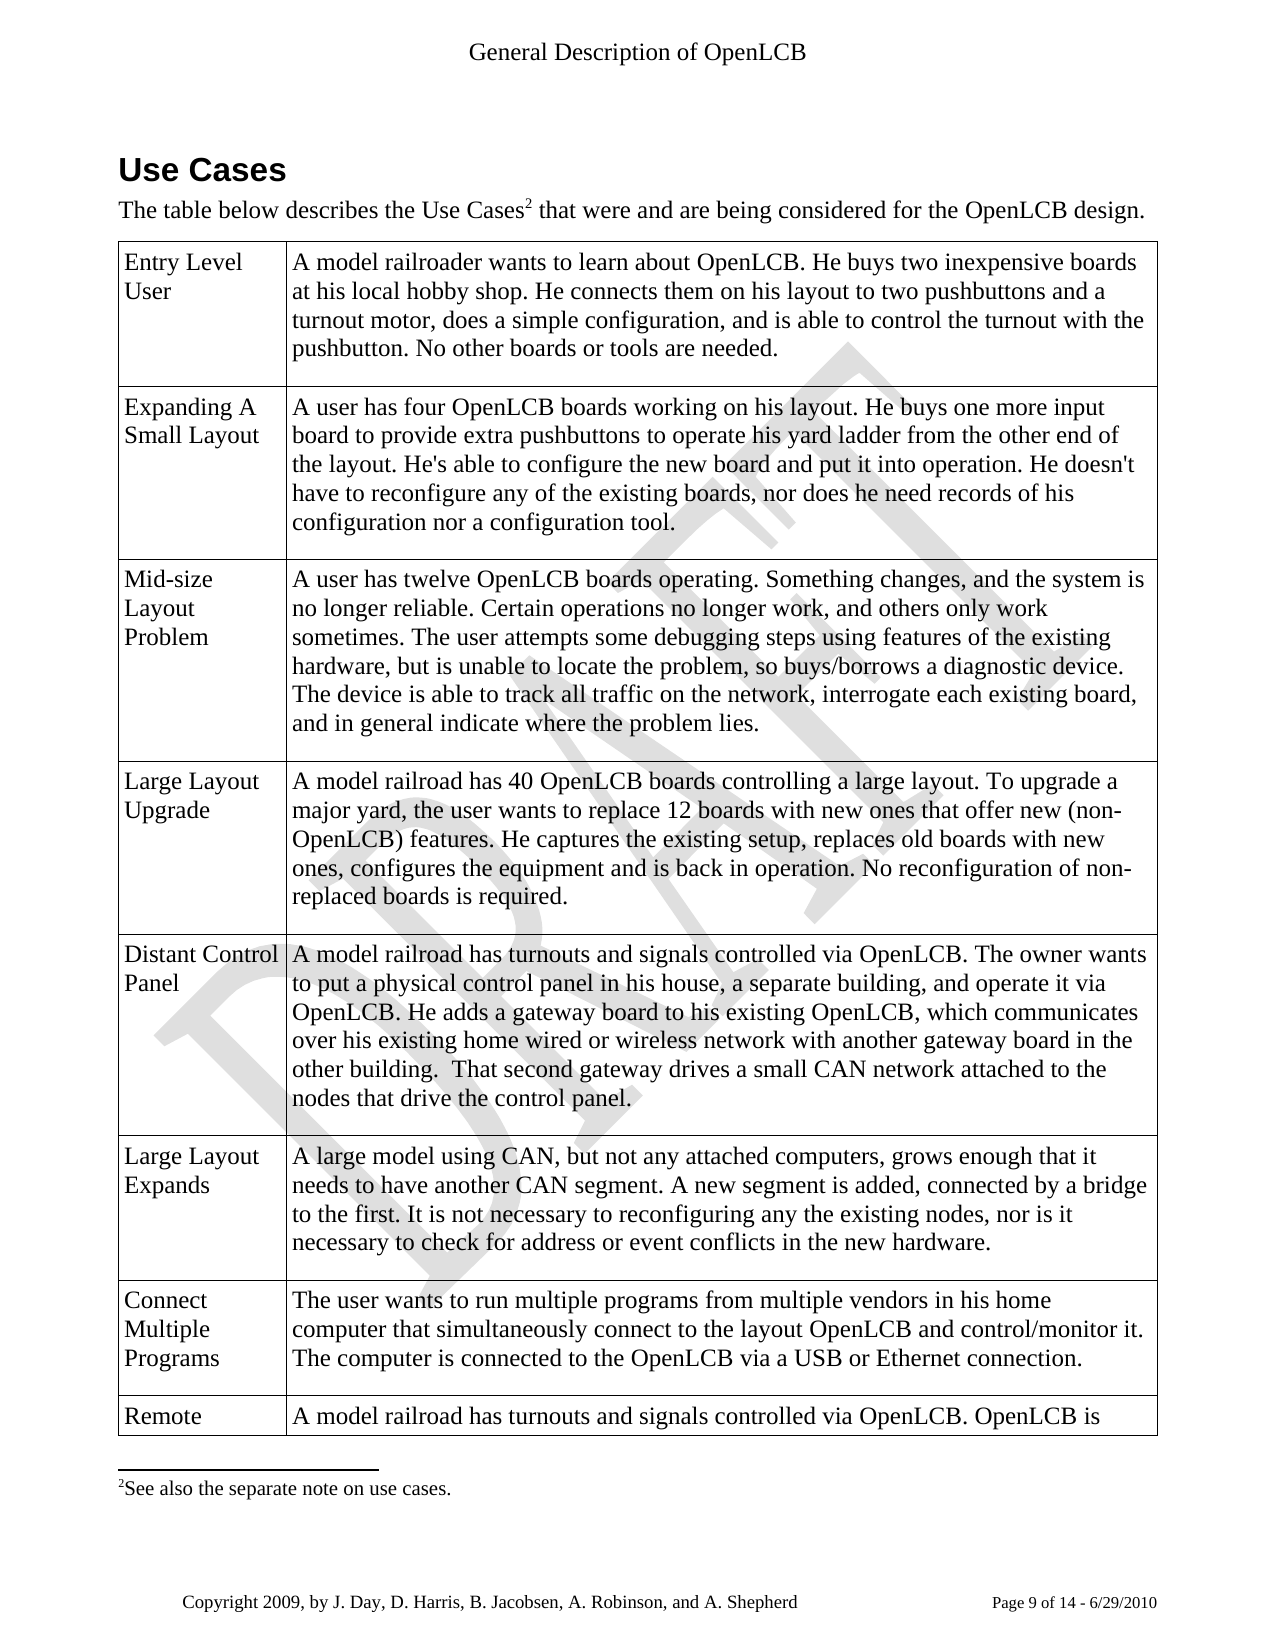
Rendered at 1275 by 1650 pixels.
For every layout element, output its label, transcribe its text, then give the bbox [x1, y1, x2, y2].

table_cell Large Layout Expands [119, 1136, 286, 1279]
table_cell A model railroad has 40 OpenLCB boards controlling a large layout. To upgrade a major yard, the user wants to replace 12 boards with new ones that offer new (non-OpenLCB) features. He captures the existing setup, replaces old boards with new ones, configures the equipment and is back in operation. No reconfiguration of non-replaced boards is required. [588, 762, 699, 856]
text The table below describes the Use Cases that were and are being considered for the OpenLCB design. [118, 195, 1157, 224]
table_cell A model railroad has turnouts and signals controlled via OpenLCB. The owner wants to put a physical control panel in his house, a separate building, and operate it via OpenLCB. He adds a gateway board to his existing OpenLCB, which communicates over his existing home wired or wireless network with another gateway board in the other building. That second gateway drives a small CAN network attached to the nodes that drive the control panel. [502, 935, 1157, 1135]
text See also the separate note on use cases. [118, 1476, 1157, 1500]
subtitle Use Cases [118, 150, 1157, 189]
table_cell Remote [119, 1396, 286, 1435]
table_cell A model railroad has turnouts and signals controlled via OpenLCB. The owner wants to put a physical control panel in his house, a separate building, and operate it via OpenLCB. He adds a gateway board to his existing OpenLCB, which communicates over his existing home wired or wireless network with another gateway board in the other building. That second gateway drives a small CAN network attached to the nodes that drive the control panel. [287, 935, 584, 1135]
table_cell Expanding A Small Layout [119, 387, 286, 559]
table_cell A user has twelve OpenLCB boards operating. Something changes, and the system is no longer reliable. Certain operations no longer work, and others only work sometimes. The user attempts some debugging steps using features of the existing hardware, but is unable to locate the problem, so buys/borrows a diagnostic device. The device is able to track all traffic on the network, interrogate each existing board, and in general indicate where the problem lies. [287, 560, 821, 761]
table_cell Mid-size Layout Problem [119, 560, 286, 761]
table_cell The user wants to run multiple programs from multiple vendors in his home computer that simultaneously connect to the layout OpenLCB and control/monitor it. The computer is connected to the OpenLCB via a USB or Ethernet connection. [287, 1281, 1157, 1395]
table_cell A model railroad has turnouts and signals controlled via OpenLCB. The owner wants to put a physical control panel in his house, a separate building, and operate it via OpenLCB. He adds a gateway board to his existing OpenLCB, which communicates over his existing home wired or wireless network with another gateway board in the other building. That second gateway drives a small CAN network attached to the nodes that drive the control panel. [287, 978, 475, 1135]
table_cell A user has four OpenLCB boards working on his layout. He buys one more input board to provide extra pushbuttons to operate his yard ladder from the other end of the layout. He's able to configure the new board and put it into operation. He doesn't have to reconfigure any of the existing boards, nor does he need records of his configuration nor a configuration tool. [287, 387, 920, 559]
table_cell A model railroad has turnouts and signals controlled via OpenLCB. The owner wants to put a physical control panel in his house, a separate building, and operate it via OpenLCB. He adds a gateway board to his existing OpenLCB, which communicates over his existing home wired or wireless network with another gateway board in the other building. That second gateway drives a small CAN network attached to the nodes that drive the control panel. [541, 935, 721, 1016]
table_cell A large model using CAN, but not any attached computers, grows enough that it needs to have another CAN segment. A new segment is added, connected by a bridge to the first. It is not necessary to reconfiguring any the existing nodes, nor is it necessary to check for address or event conflicts in the new hardware. [332, 1136, 493, 1251]
table_cell A user has four OpenLCB boards working on his layout. He buys one more input board to provide extra pushbuttons to operate his yard ladder from the other end of the layout. He's able to configure the new board and put it into operation. He doesn't have to reconfigure any of the existing boards, nor does he need records of his configuration nor a configuration tool. [815, 387, 1157, 559]
table_cell A large model using CAN, but not any attached computers, grows enough that it needs to have another CAN segment. A new segment is added, connected by a bridge to the first. It is not necessary to reconfiguring any the existing nodes, nor is it necessary to check for address or event conflicts in the new hardware. [461, 1136, 1157, 1279]
table_cell A large model using CAN, but not any attached computers, grows enough that it needs to have another CAN segment. A new segment is added, connected by a bridge to the first. It is not necessary to reconfiguring any the existing nodes, nor is it necessary to check for address or event conflicts in the new hardware. [287, 1136, 429, 1279]
table_cell Connect Multiple Programs [119, 1281, 286, 1395]
table_cell Large Layout Upgrade [119, 762, 286, 933]
table_cell A model railroad has 40 OpenLCB boards controlling a large layout. To upgrade a major yard, the user wants to replace 12 boards with new ones that offer new (non-OpenLCB) features. He captures the existing setup, replaces old boards with new ones, configures the equipment and is back in operation. No reconfiguration of non-replaced boards is required. [366, 828, 515, 933]
table_cell A model railroad has turnouts and signals controlled via OpenLCB. OpenLCB is [287, 1396, 1157, 1435]
table_cell Distant Control Panel [119, 935, 286, 1135]
table_cell A model railroad has 40 OpenLCB boards controlling a large layout. To upgrade a major yard, the user wants to replace 12 boards with new ones that offer new (non-OpenLCB) features. He captures the existing setup, replaces old boards with new ones, configures the equipment and is back in operation. No reconfiguration of non-replaced boards is required. [670, 762, 1157, 933]
table_cell A model railroad has 40 OpenLCB boards controlling a large layout. To upgrade a major yard, the user wants to replace 12 boards with new ones that offer new (non-OpenLCB) features. He captures the existing setup, replaces old boards with new ones, configures the equipment and is back in operation. No reconfiguration of non-replaced boards is required. [287, 762, 686, 933]
table_header Entry Level User [119, 242, 286, 386]
table_header A model railroader wants to learn about OpenLCB. He buys two inexpensive boards at his local hobby shop. He connects them on his layout to two pushbuttons and a turnout motor, does a simple configuration, and is able to control the turnout with the pushbutton. No other boards or tools are needed. [287, 242, 1157, 386]
table_cell A user has twelve OpenLCB boards operating. Something changes, and the system is no longer reliable. Certain operations no longer work, and others only work sometimes. The user attempts some debugging steps using features of the existing hardware, but is unable to locate the problem, so buys/borrows a diagnostic device. The device is able to track all traffic on the network, interrogate each existing board, and in general indicate where the problem lies. [665, 560, 1157, 761]
